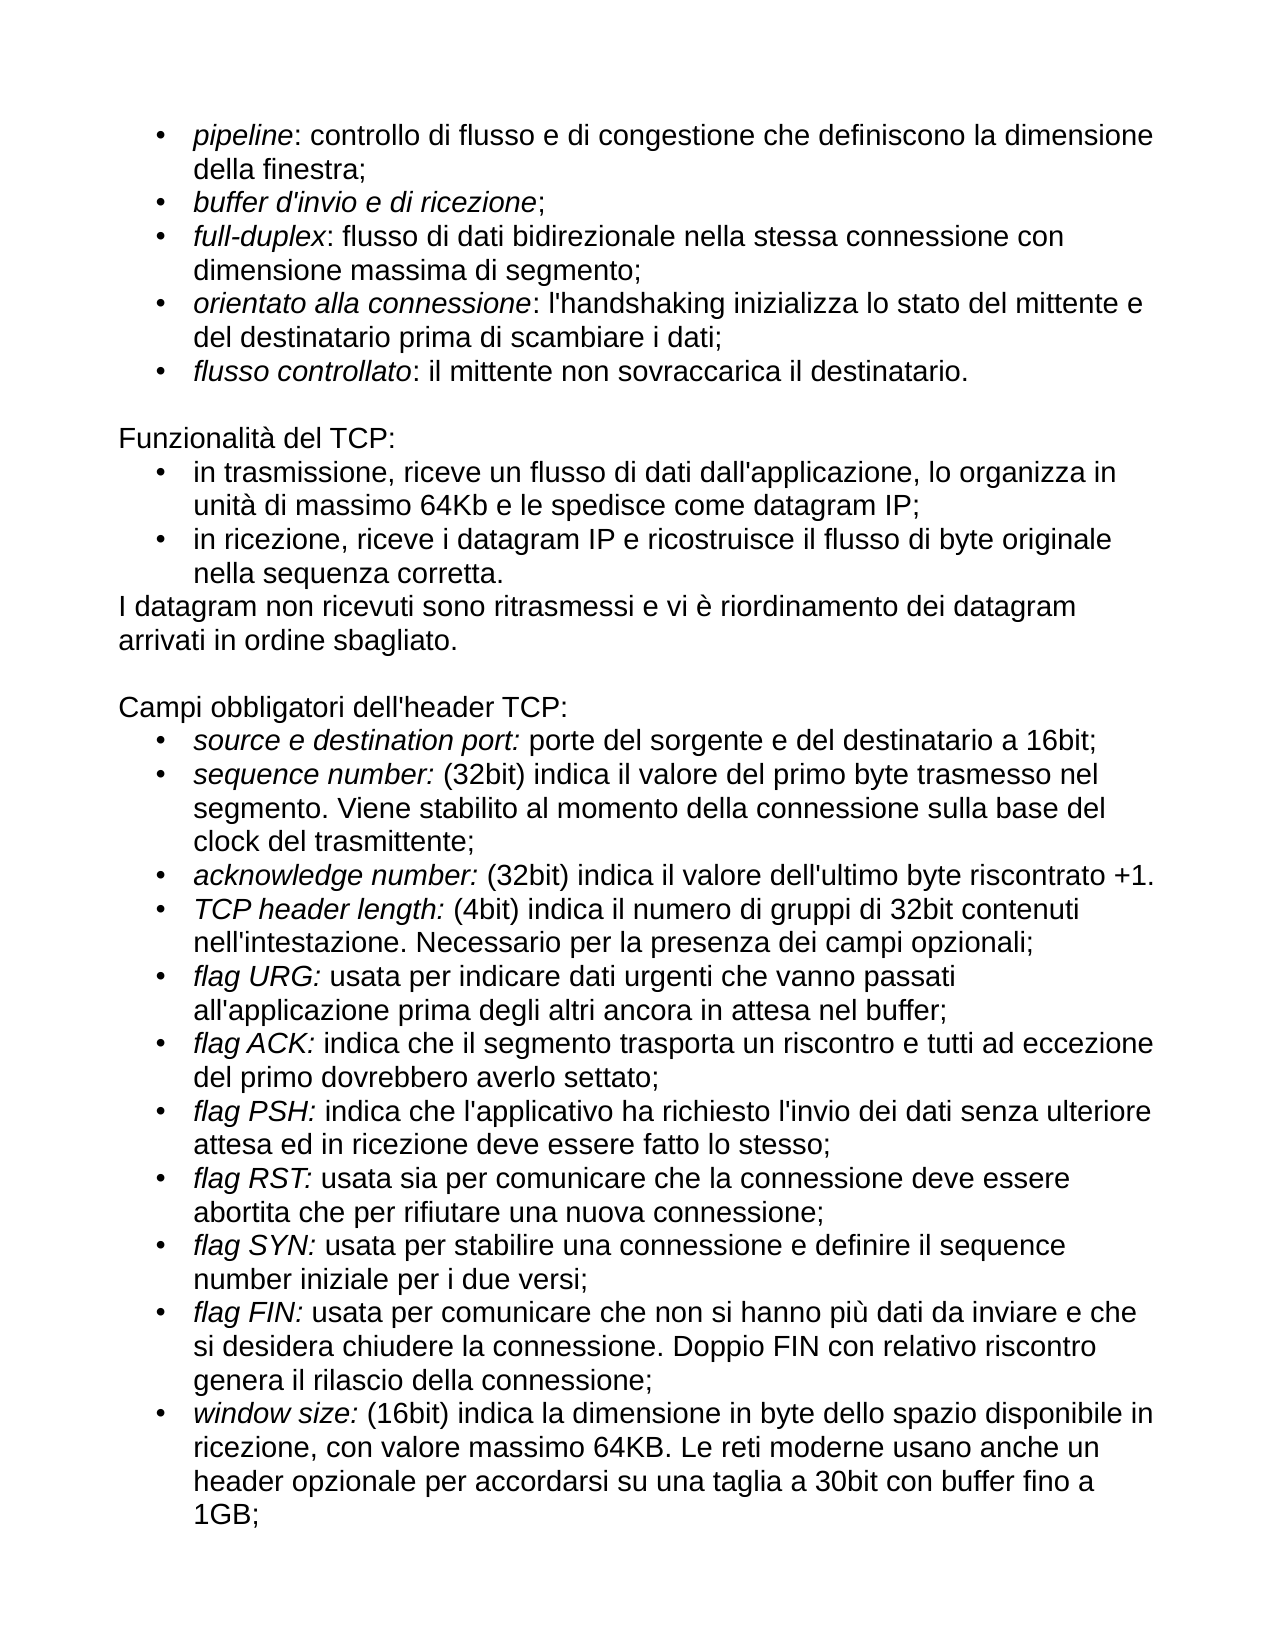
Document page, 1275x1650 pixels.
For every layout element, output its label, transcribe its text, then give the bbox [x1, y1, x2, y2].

text I datagram non ricevuti sono ritrasmessi e vi è riordinamento dei datagram arrivati in ordine sbagliato. [118, 589, 1157, 656]
list flag SYN: usata per stabilire una connessione e definire il sequence number iniziale per i due versi; [156, 1228, 1157, 1295]
text Campi obbligatori dell'header TCP: [118, 690, 1157, 723]
list in ricezione, riceve i datagram IP e ricostruisce il flusso di byte originale nella sequenza corretta. [156, 522, 1157, 589]
list source e destination port: porte del sorgente e del destinatario a 16bit; [156, 723, 1157, 757]
list flag PSH: indica che l'applicativo ha richiesto l'invio dei dati senza ulteriore attesa ed in ricezione deve essere fatto lo stesso; [156, 1093, 1157, 1161]
list in trasmissione, riceve un flusso di dati dall'applicazione, lo organizza in unità di massimo 64Kb e le spedisce come datagram IP; [156, 454, 1157, 522]
list sequence number: (32bit) indica il valore del primo byte trasmesso nel segmento. Viene stabilito al momento della connessione sulla base del clock del trasmittente; [156, 757, 1157, 858]
list window size: (16bit) indica la dimensione in byte dello spazio disponibile in ricezione, con valore massimo 64KB. Le reti moderne usano anche un header opzionale per accordarsi su una taglia a 30bit con buffer fino a 1GB; [156, 1396, 1157, 1531]
list pipeline: controllo di flusso e di congestione che definiscono la dimensione della finestra; [156, 118, 1157, 185]
list acknowledge number: (32bit) indica il valore dell'ultimo byte riscontrato +1. [156, 858, 1157, 892]
list TCP header length: (4bit) indica il numero di gruppi di 32bit contenuti nell'intestazione. Necessario per la presenza dei campi opzionali; [156, 892, 1157, 959]
list full-duplex: flusso di dati bidirezionale nella stessa connessione con dimensione massima di segmento; [156, 219, 1157, 286]
list flusso controllato: il mittente non sovraccarica il destinatario. [156, 354, 1157, 387]
list buffer d'invio e di ricezione; [156, 185, 1157, 219]
text Funzionalità del TCP: [118, 421, 1157, 454]
list orientato alla connessione: l'handshaking inizializza lo stato del mittente e del destinatario prima di scambiare i dati; [156, 286, 1157, 354]
list flag FIN: usata per comunicare che non si hanno più dati da inviare e che si desidera chiudere la connessione. Doppio FIN con relativo riscontro genera il rilascio della connessione; [156, 1295, 1157, 1396]
list flag URG: usata per indicare dati urgenti che vanno passati all'applicazione prima degli altri ancora in attesa nel buffer; [156, 959, 1157, 1026]
list flag RST: usata sia per comunicare che la connessione deve essere abortita che per rifiutare una nuova connessione; [156, 1161, 1157, 1228]
list flag ACK: indica che il segmento trasporta un riscontro e tutti ad eccezione del primo dovrebbero averlo settato; [156, 1026, 1157, 1093]
